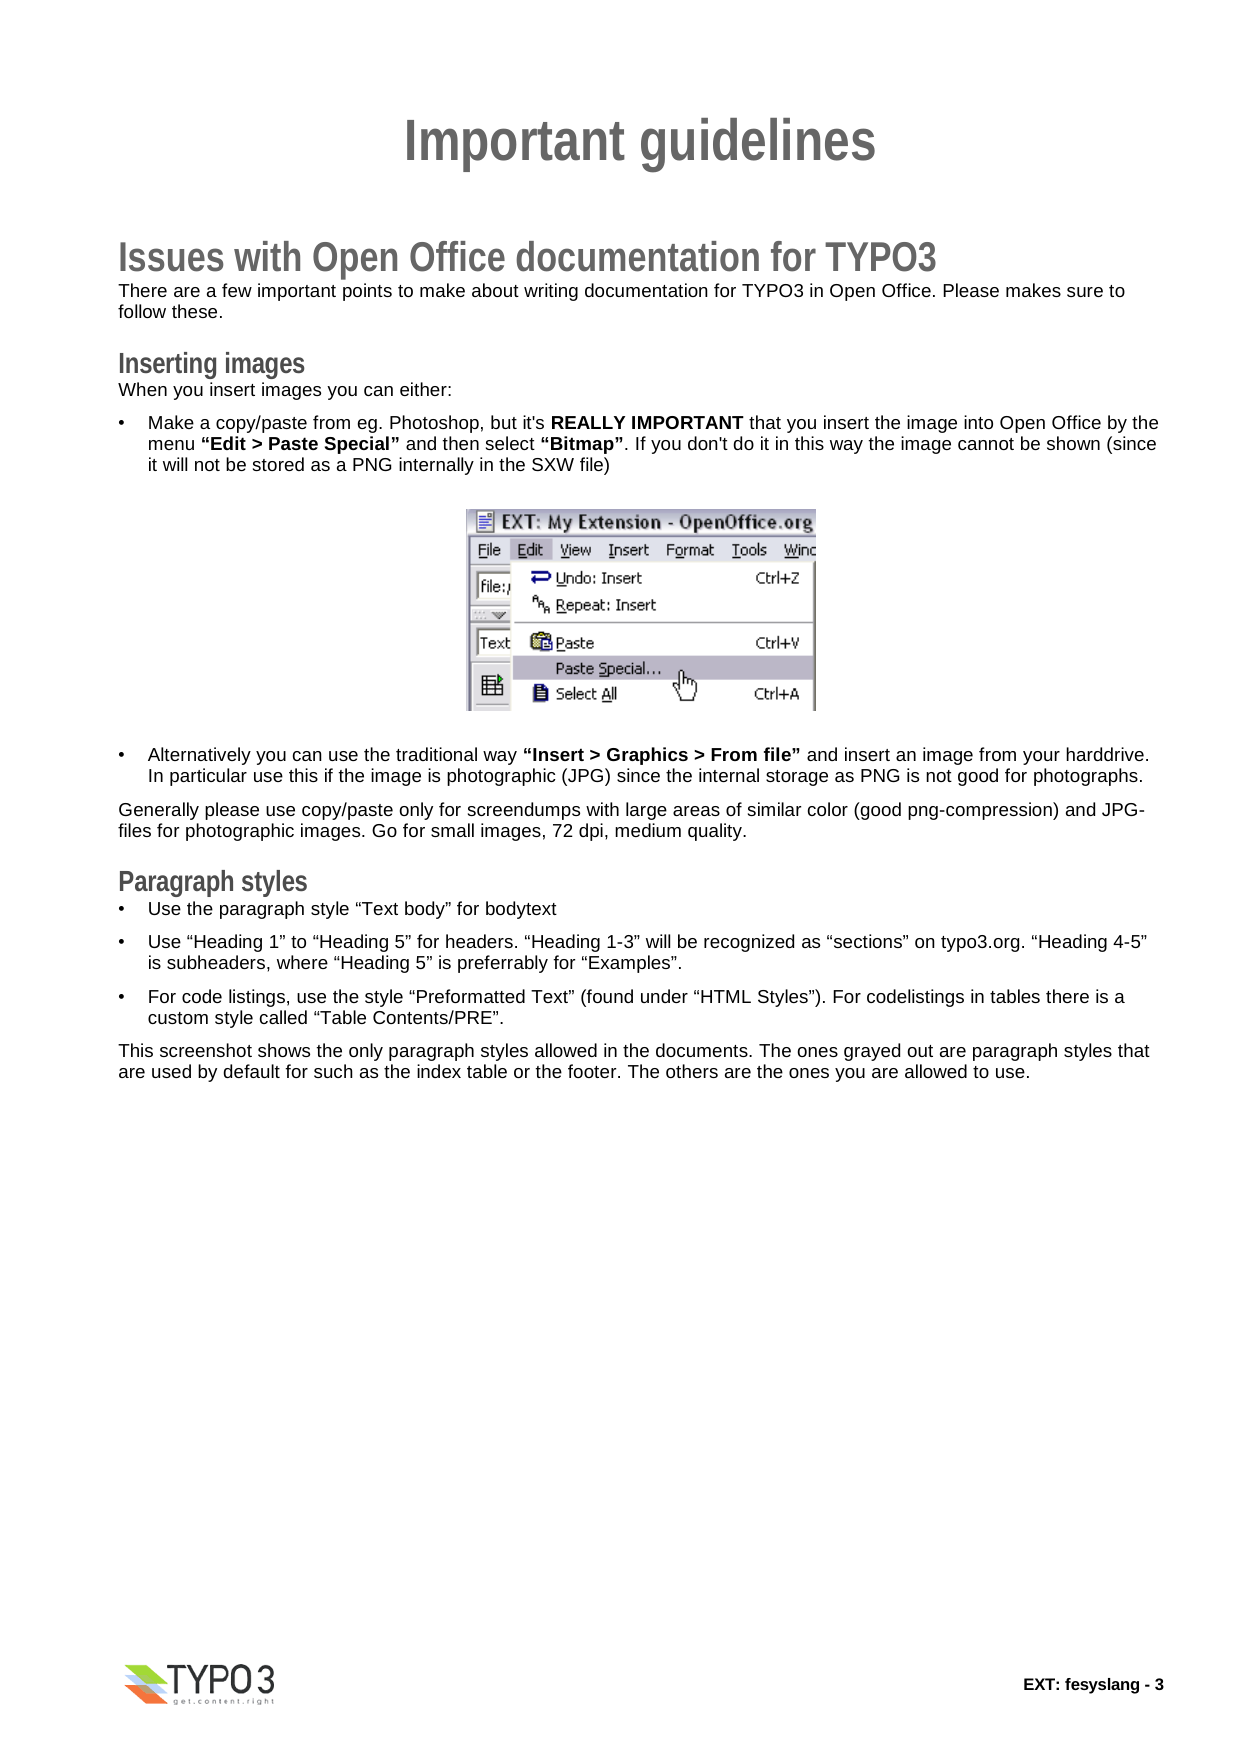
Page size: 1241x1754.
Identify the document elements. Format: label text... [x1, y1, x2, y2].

list For code listings, use the style “Preformatted Text” (found under “HTML Styles”). For codelistings in tables there is a custom style called “Table Contents/PRE”. [118, 986, 1163, 1028]
picture [466, 509, 816, 711]
text When you insert images you can either: [118, 379, 1163, 400]
subtitle Important guidelines [118, 106, 1163, 173]
text There are a few important points to make about writing documentation for TYPO3 in Open Office. Please makes sure to follow these. [118, 280, 1163, 322]
text Generally please use copy/paste only for screendumps with large areas of similar color (good png-compression) and JPG-files for photographic images. Go for small images, 72 dpi, medium quality. [118, 799, 1163, 841]
subtitle Issues with Open Office documentation for TYPO3 [118, 232, 1163, 280]
list Alternatively you can use the traditional way “Insert > Graphics > From file” and insert an image from your harddrive. In particular use this if the image is photographic (JPG) since the internal storage as PNG is not good for photographs. [118, 744, 1163, 787]
list Use the paragraph style “Text body” for bodytext [118, 898, 1163, 919]
picture [119, 1659, 280, 1710]
text This screenshot shows the only paragraph styles allowed in the documents. The ones grayed out are paragraph styles that are used by default for such as the index table or the footer. The others are the ones you are allowed to use. [118, 1041, 1163, 1083]
subtitle Inserting images [118, 346, 1163, 379]
list Make a copy/paste from eg. Photoshop, but it's REALLY IMPORTANT that you insert the image into Open Office by the menu “Edit > Paste Special” and then select “Bitmap”. If you don't do it in this way the image cannot be shown (since it will not be stored as a PNG internally in the SXW file) [118, 413, 1163, 476]
subtitle Paragraph styles [118, 865, 1163, 898]
list Use “Heading 1” to “Heading 5” for headers. “Heading 1-3” will be recognized as “sections” on typo3.org. “Heading 4-5” is subheaders, where “Heading 5” is preferrably for “Examples”. [118, 931, 1163, 973]
